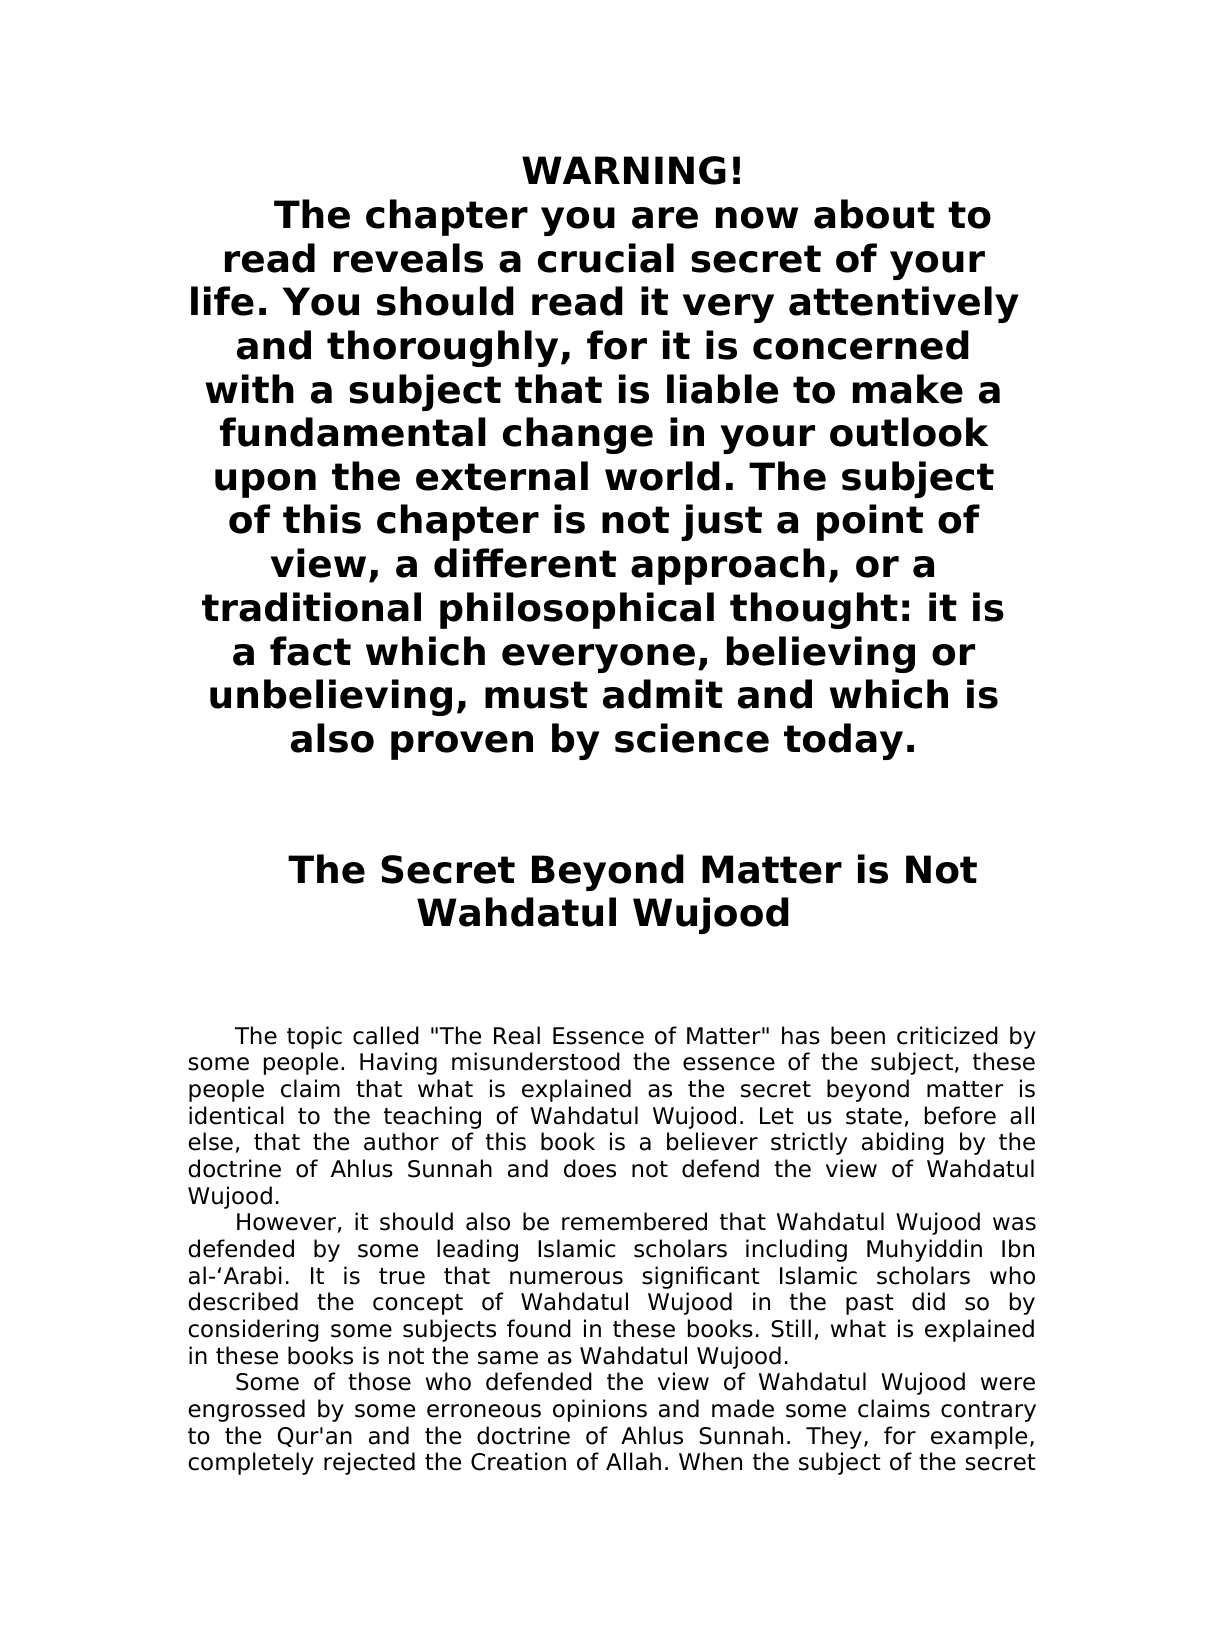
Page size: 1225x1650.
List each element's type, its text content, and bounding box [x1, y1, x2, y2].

text However, it should also be remembered that Wahdatul Wujood was defended by some leading Islamic scholars including Muhyiddin Ibn al-‘Arabi. It is true that numerous significant Islamic scholars who described the concept of Wahdatul Wujood in the past did so by considering some subjects found in these books. Still, what is explained in these books is not the same as Wahdatul Wujood. [187, 1209, 1037, 1369]
text Some of those who defended the view of Wahdatul Wujood were engrossed by some erroneous opinions and made some claims contrary to the Qur'an and the doctrine of Ahlus Sunnah. They, for example, completely rejected the Creation of Allah. When the subject of the secret [187, 1369, 1037, 1476]
text The topic called "The Real Essence of Matter" has been criticized by some people. Having misunderstood the essence of the subject, these people claim that what is explained as the secret beyond matter is identical to the teaching of Wahdatul Wujood. Let us state, before all else, that the author of this book is a believer strictly abiding by the doctrine of Ahlus Sunnah and does not defend the view of Wahdatul Wujood. [187, 1023, 1037, 1209]
text The Secret Beyond Matter is Not Wahdatul Wujood [187, 848, 1020, 936]
text The chapter you are now about to read reveals a crucial secret of your life. You should read it very attentively and thoroughly, for it is concerned with a subject that is liable to make a fundamental change in your outlook upon the external world. The subject of this chapter is not just a point of view, a different approach, or a traditional philosophical thought: it is a fact which everyone, believing or unbelieving, must admit and which is also proven by science today. [187, 194, 1020, 761]
text WARNING! [187, 150, 1020, 194]
